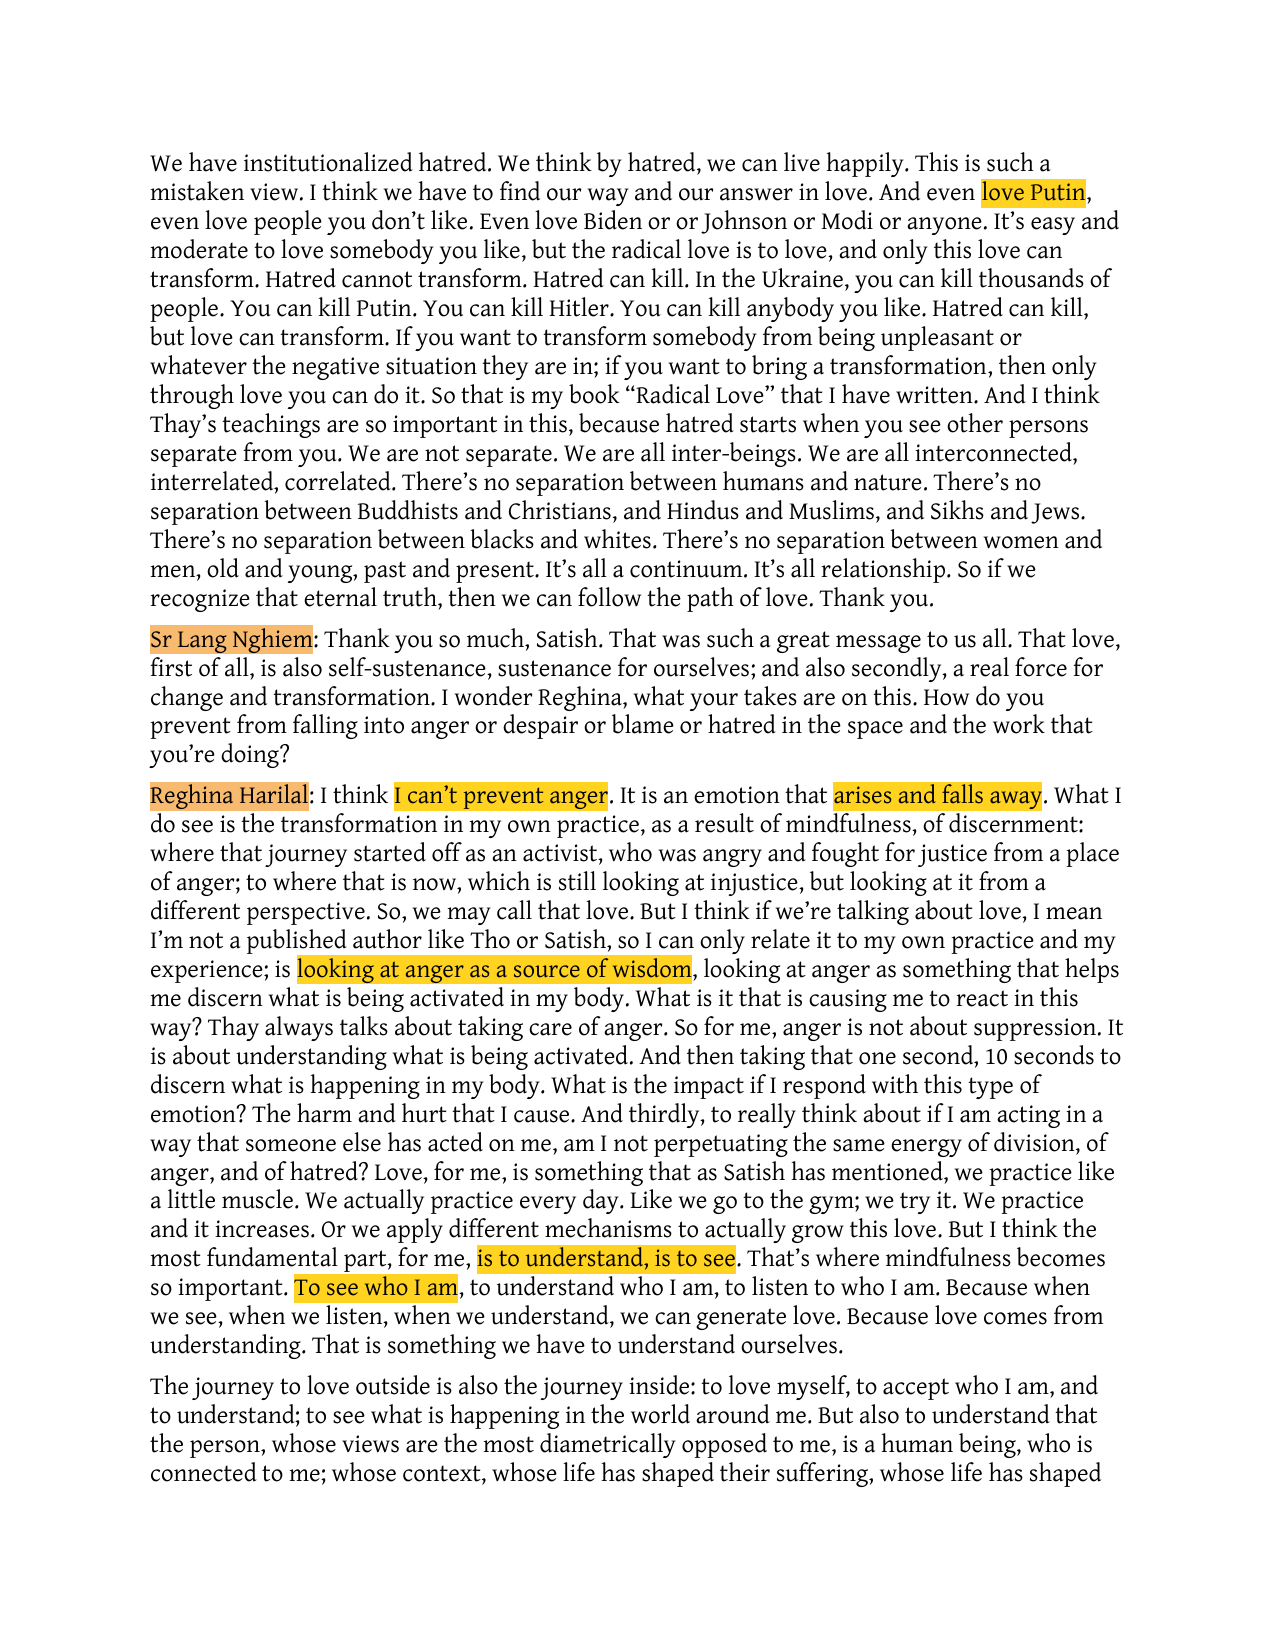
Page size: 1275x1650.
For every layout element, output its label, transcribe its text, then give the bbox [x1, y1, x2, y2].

text We have institutionalized hatred. We think by hatred, we can live happily. This is such a mistaken view. I think we have to find our way and our answer in love. And even love Putin, even love people you don’t like. Even love Biden or or Johnson or Modi or anyone. It’s easy and moderate to love somebody you like, but the radical love is to love, and only this love can transform. Hatred cannot transform. Hatred can kill. In the Ukraine, you can kill thousands of people. You can kill Putin. You can kill Hitler. You can kill anybody you like. Hatred can kill, but love can transform. If you want to transform somebody from being unpleasant or whatever the negative situation they are in; if you want to bring a transformation, then only through love you can do it. So that is my book “Radical Love” that I have written. And I think Thay’s teachings are so important in this, because hatred starts when you see other persons separate from you. We are not separate. We are all inter-beings. We are all interconnected, interrelated, correlated. There’s no separation between humans and nature. There’s no separation between Buddhists and Christians, and Hindus and Muslims, and Sikhs and Jews. There’s no separation between blacks and whites. There’s no separation between women and men, old and young, past and present. It’s all a continuum. It’s all relationship. So if we recognize that eternal truth, then we can follow the path of love. Thank you. [150, 150, 1125, 613]
text Reghina Harilal: I think I can’t prevent anger. It is an emotion that arises and falls away. What I do see is the transformation in my own practice, as a result of mindfulness, of discernment: where that journey started off as an activist, who was angry and fought for justice from a place of anger; to where that is now, which is still looking at injustice, but looking at it from a different perspective. So, we may call that love. But I think if we’re talking about love, I mean I’m not a published author like Tho or Satish, so I can only relate it to my own practice and my experience; is looking at anger as a source of wisdom, looking at anger as something that helps me discern what is being activated in my body. What is it that is causing me to react in this way? Thay always talks about taking care of anger. So for me, anger is not about suppression. It is about understanding what is being activated. And then taking that one second, 10 seconds to discern what is happening in my body. What is the impact if I respond with this type of emotion? The harm and hurt that I cause. And thirdly, to really think about if I am acting in a way that someone else has acted on me, am I not perpetuating the same energy of division, of anger, and of hatred? Love, for me, is something that as Satish has mentioned, we practice like a little muscle. We actually practice every day. Like we go to the gym; we try it. We practice and it increases. Or we apply different mechanisms to actually grow this love. But I think the most fundamental part, for me, is to understand, is to see. That’s where mindfulness becomes so important. To see who I am, to understand who I am, to listen to who I am. Because when we see, when we listen, when we understand, we can generate love. Because love comes from understanding. That is something we have to understand ourselves. [150, 782, 1125, 1361]
text The journey to love outside is also the journey inside: to love myself, to accept who I am, and to understand; to see what is happening in the world around me. But also to understand that the person, whose views are the most diametrically opposed to me, is a human being, who is connected to me; whose context, whose life has shaped their suffering, whose life has shaped [150, 1373, 1125, 1488]
text Sr Lang Nghiem: Thank you so much, Satish. That was such a great message to us all. That love, first of all, is also self-sustenance, sustenance for ourselves; and also secondly, a real force for change and transformation. I wonder Reghina, what your takes are on this. How do you prevent from falling into anger or despair or blame or hatred in the space and the work that you’re doing? [150, 625, 1125, 770]
